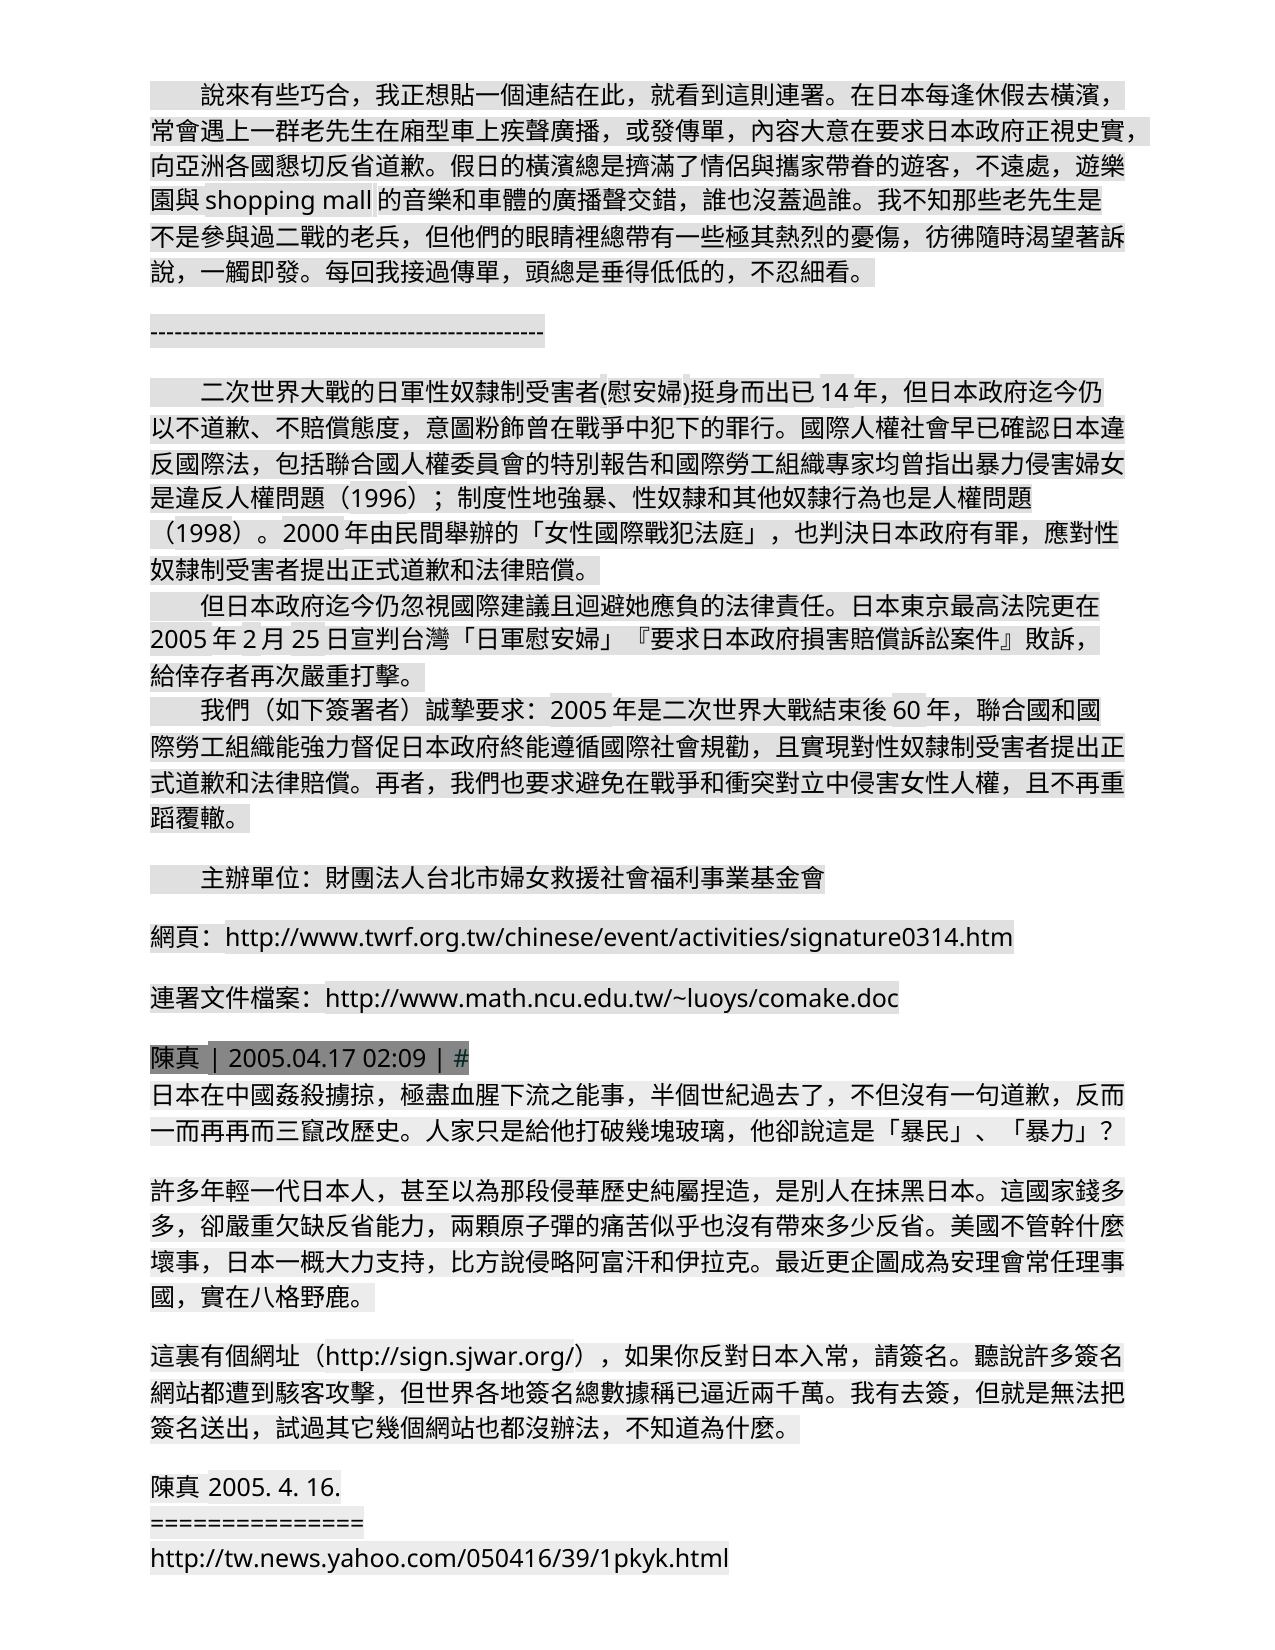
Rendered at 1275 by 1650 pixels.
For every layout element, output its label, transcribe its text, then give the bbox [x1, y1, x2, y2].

text 主辦單位：財團法人台北市婦女救援社會福利事業基金會 [150, 858, 1125, 894]
text 陳真 2005. 4. 16. =============== http://tw.news.yahoo.com/050416/39/1pkyk.html [150, 1469, 1125, 1575]
text 說來有些巧合，我正想貼一個連結在此，就看到這則連署。在日本每逢休假去橫濱，常會遇上一群老先生在廂型車上疾聲廣播，或發傳單，內容大意在要求日本政府正視史實，向亞洲各國懇切反省道歉。假日的橫濱總是擠滿了情侶與攜家帶眷的遊客，不遠處，遊樂園與shopping mall的音樂和車體的廣播聲交錯，誰也沒蓋過誰。我不知那些老先生是不是參與過二戰的老兵，但他們的眼睛裡總帶有一些極其熱烈的憂傷，彷彿隨時渴望著訴說，一觸即發。每回我接過傳單，頭總是垂得低低的，不忍細看。 [150, 75, 1125, 287]
text ------------------------------------------------- [150, 312, 1125, 348]
text 許多年輕一代日本人，甚至以為那段侵華歷史純屬捏造，是別人在抹黑日本。這國家錢多多，卻嚴重欠缺反省能力，兩顆原子彈的痛苦似乎也沒有帶來多少反省。美國不管幹什麼壞事，日本一概大力支持，比方說侵略阿富汗和伊拉克。最近更企圖成為安理會常任理事國，實在八格野鹿。 [150, 1171, 1125, 1312]
text 陳真 | 2005.04.17 02:09 | # [150, 1039, 1125, 1075]
text 日本在中國姦殺擄掠，極盡血腥下流之能事，半個世紀過去了，不但沒有一句道歉，反而一而再再而三竄改歷史。人家只是給他打破幾塊玻璃，他卻說這是「暴民」、「暴力」？ [150, 1075, 1125, 1146]
text 二次世界大戰的日軍性奴隸制受害者(慰安婦)挺身而出已14年，但日本政府迄今仍以不道歉、不賠償態度，意圖粉飾曾在戰爭中犯下的罪行。國際人權社會早已確認日本違反國際法，包括聯合國人權委員會的特別報告和國際勞工組織專家均曾指出暴力侵害婦女是違反人權問題（1996）；制度性地強暴、性奴隸和其他奴隸行為也是人權問題（1998）。2000年由民間舉辦的「女性國際戰犯法庭」，也判決日本政府有罪，應對性奴隸制受害者提出正式道歉和法律賠償。 但日本政府迄今仍忽視國際建議且迴避她應負的法律責任。日本東京最高法院更在2005年2月25日宣判台灣「日軍慰安婦」『要求日本政府損害賠償訴訟案件』敗訴，給倖存者再次嚴重打擊。 我們（如下簽署者）誠摯要求：2005年是二次世界大戰結束後60年，聯合國和國際勞工組織能強力督促日本政府終能遵循國際社會規勸，且實現對性奴隸制受害者提出正式道歉和法律賠償。再者，我們也要求避免在戰爭和衝突對立中侵害女性人權，且不再重蹈覆轍。 [150, 373, 1125, 833]
text 這裏有個網址（http://sign.sjwar.org/），如果你反對日本入常，請簽名。聽說許多簽名網站都遭到駭客攻擊，但世界各地簽名總數據稱已逼近兩千萬。我有去簽，但就是無法把簽名送出，試過其它幾個網站也都沒辦法，不知道為什麼。 [150, 1337, 1125, 1444]
text 連署文件檔案：http://www.math.ncu.edu.tw/~luoys/comake.doc [150, 979, 1125, 1014]
text 網頁：http://www.twrf.org.tw/chinese/event/activities/signature0314.htm [150, 919, 1125, 954]
